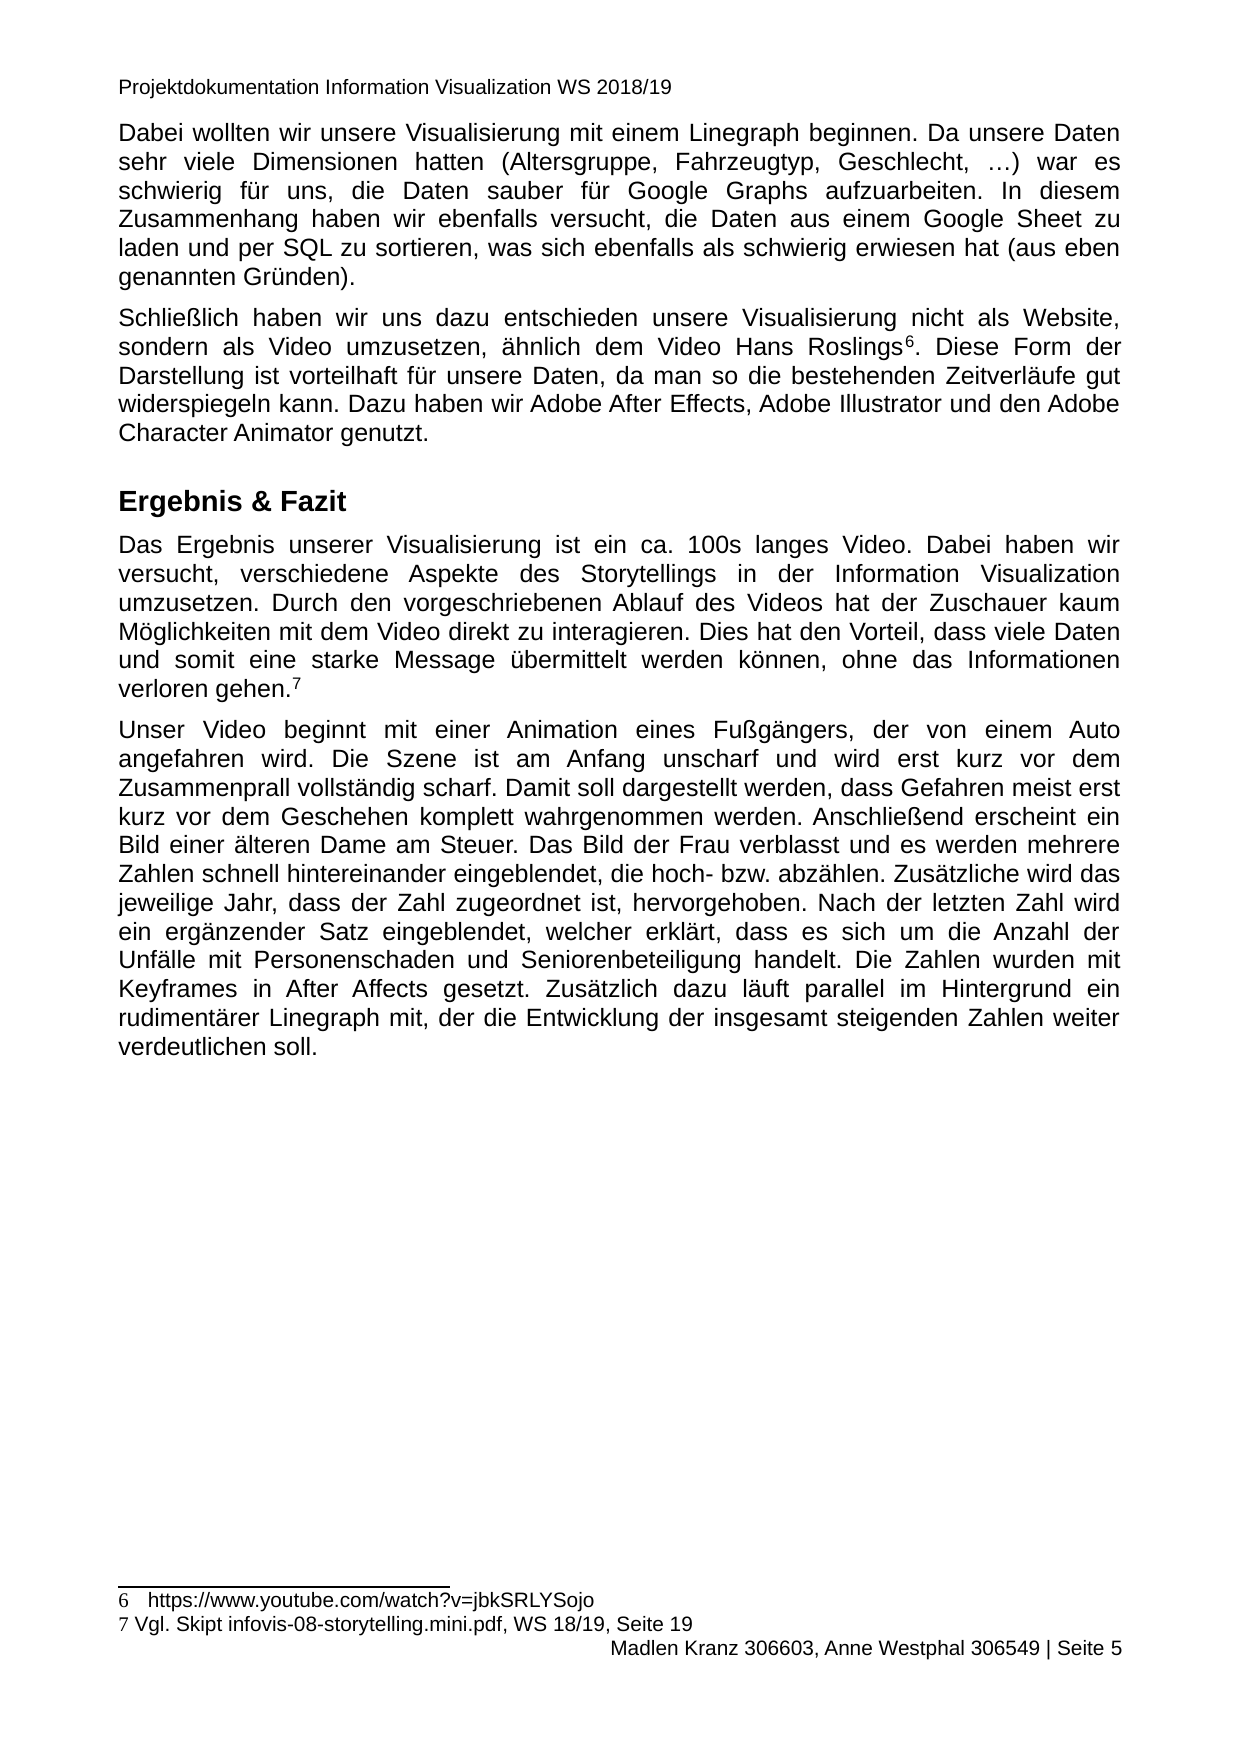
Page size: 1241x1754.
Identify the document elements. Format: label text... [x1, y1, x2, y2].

text Schließlich haben wir uns dazu entschieden unsere Visualisierung nicht als Website, sondern als Video umzusetzen, ähnlich dem Video Hans Roslings. Diese Form der Darstellung ist vorteilhaft für unsere Daten, da man so die bestehenden Zeitverläufe gut widerspiegeln kann. Dazu haben wir Adobe After Effects, Adobe Illustrator und den Adobe Character Animator genutzt. [118, 303, 1122, 447]
text https://www.youtube.com/watch?v=jbkSRLYSojo [118, 1587, 1122, 1612]
text Vgl. Skipt infovis-08-storytelling.mini.pdf, WS 18/19, Seite 19 [118, 1612, 1122, 1636]
text Dabei wollten wir unsere Visualisierung mit einem Linegraph beginnen. Da unsere Daten sehr viele Dimensionen hatten (Altersgruppe, Fahrzeugtyp, Geschlecht, …) war es schwierig für uns, die Daten sauber für Google Graphs aufzuarbeiten. In diesem Zusammenhang haben wir ebenfalls versucht, die Daten aus einem Google Sheet zu laden und per SQL zu sortieren, was sich ebenfalls als schwierig erwiesen hat (aus eben genannten Gründen). [118, 118, 1122, 291]
text Das Ergebnis unserer Visualisierung ist ein ca. 100s langes Video. Dabei haben wir versucht, verschiedene Aspekte des Storytellings in der Information Visualization umzusetzen. Durch den vorgeschriebenen Ablauf des Videos hat der Zuschauer kaum Möglichkeiten mit dem Video direkt zu interagieren. Dies hat den Vorteil, dass viele Daten und somit eine starke Message übermittelt werden können, ohne das Informationen verloren gehen. [118, 530, 1122, 703]
subtitle Ergebnis & Fazit [118, 484, 1122, 518]
text Unser Video beginnt mit einer Animation eines Fußgängers, der von einem Auto angefahren wird. Die Szene ist am Anfang unscharf und wird erst kurz vor dem Zusammenprall vollständig scharf. Damit soll dargestellt werden, dass Gefahren meist erst kurz vor dem Geschehen komplett wahrgenommen werden. Anschließend erscheint ein Bild einer älteren Dame am Steuer. Das Bild der Frau verblasst und es werden mehrere Zahlen schnell hintereinander eingeblendet, die hoch- bzw. abzählen. Zusätzliche wird das jeweilige Jahr, dass der Zahl zugeordnet ist, hervorgehoben. Nach der letzten Zahl wird ein ergänzender Satz eingeblendet, welcher erklärt, dass es sich um die Anzahl der Unfälle mit Personenschaden und Seniorenbeteiligung handelt. Die Zahlen wurden mit Keyframes in After Affects gesetzt. Zusätzlich dazu läuft parallel im Hintergrund ein rudimentärer Linegraph mit, der die Entwicklung der insgesamt steigenden Zahlen weiter verdeutlichen soll. [118, 715, 1122, 1060]
